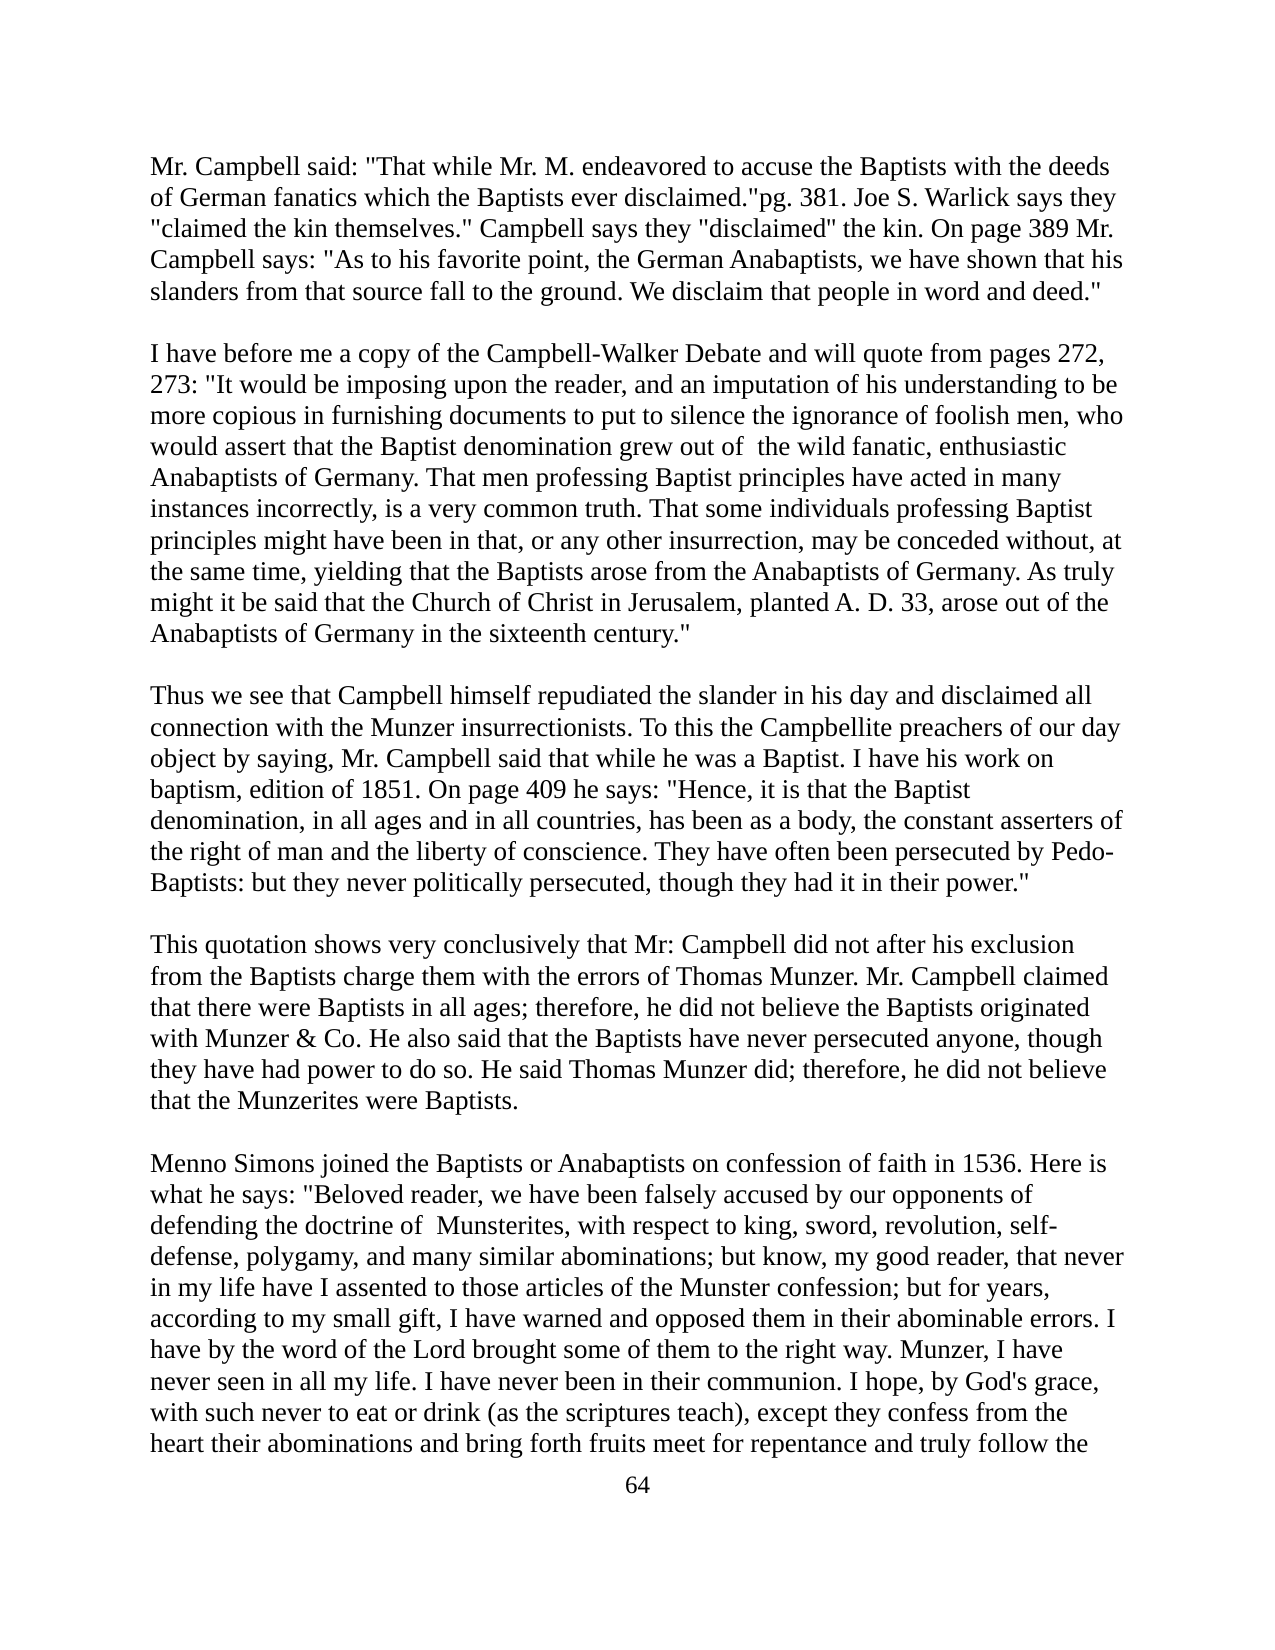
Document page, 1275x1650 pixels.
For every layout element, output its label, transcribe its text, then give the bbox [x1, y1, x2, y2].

text Menno Simons joined the Baptists or Anabaptists on confession of faith in 1536. Here is what he says: "Beloved reader, we have been falsely accused by our opponents of defending the doctrine of Munsterites, with respect to king, sword, revolution, self-defense, polygamy, and many similar abominations; but know, my good reader, that never in my life have I assented to those articles of the Munster confession; but for years, according to my small gift, I have warned and opposed them in their abominable errors. I have by the word of the Lord brought some of them to the right way. Munzer, I have never seen in all my life. I have never been in their communion. I hope, by God's grace, with such never to eat or drink (as the scriptures teach), except they confess from the heart their abominations and bring forth fruits meet for repentance and truly follow the [150, 1147, 1125, 1458]
text Mr. Campbell said: "That while Mr. M. endeavored to accuse the Baptists with the deeds of German fanatics which the Baptists ever disclaimed."pg. 381. Joe S. Warlick says they "claimed the kin themselves." Campbell says they "disclaimed'' the kin. On page 389 Mr. Campbell says: "As to his favorite point, the German Anabaptists, we have shown that his slanders from that source fall to the ground. We disclaim that people in word and deed." [150, 150, 1125, 306]
text Thus we see that Campbell himself repudiated the slander in his day and disclaimed all connection with the Munzer insurrectionists. To this the Campbellite preachers of our day object by saying, Mr. Campbell said that while he was a Baptist. I have his work on baptism, edition of 1851. On page 409 he says: "Hence, it is that the Baptist denomination, in all ages and in all countries, has been as a body, the constant asserters of the right of man and the liberty of conscience. They have often been persecuted by Pedo-Baptists: but they never politically persecuted, though they had it in their power." [150, 679, 1125, 897]
text This quotation shows very conclusively that Mr: Campbell did not after his exclusion from the Baptists charge them with the errors of Thomas Munzer. Mr. Campbell claimed that there were Baptists in all ages; therefore, he did not believe the Baptists originated with Munzer & Co. He also said that the Baptists have never persecuted anyone, though they have had power to do so. He said Thomas Munzer did; therefore, he did not believe that the Munzerites were Baptists. [150, 929, 1125, 1116]
text I have before me a copy of the Campbell-Walker Debate and will quote from pages 272, 273: "It would be imposing upon the reader, and an imputation of his understanding to be more copious in furnishing documents to put to silence the ignorance of foolish men, who would assert that the Baptist denomination grew out of the wild fanatic, enthusiastic Anabaptists of Germany. That men professing Baptist principles have acted in many instances incorrectly, is a very common truth. That some individuals professing Baptist principles might have been in that, or any other insurrection, may be conceded without, at the same time, yielding that the Baptists arose from the Anabaptists of Germany. As truly might it be said that the Church of Christ in Jerusalem, planted A. D. 33, arose out of the Anabaptists of Germany in the sixteenth century." [150, 337, 1125, 648]
